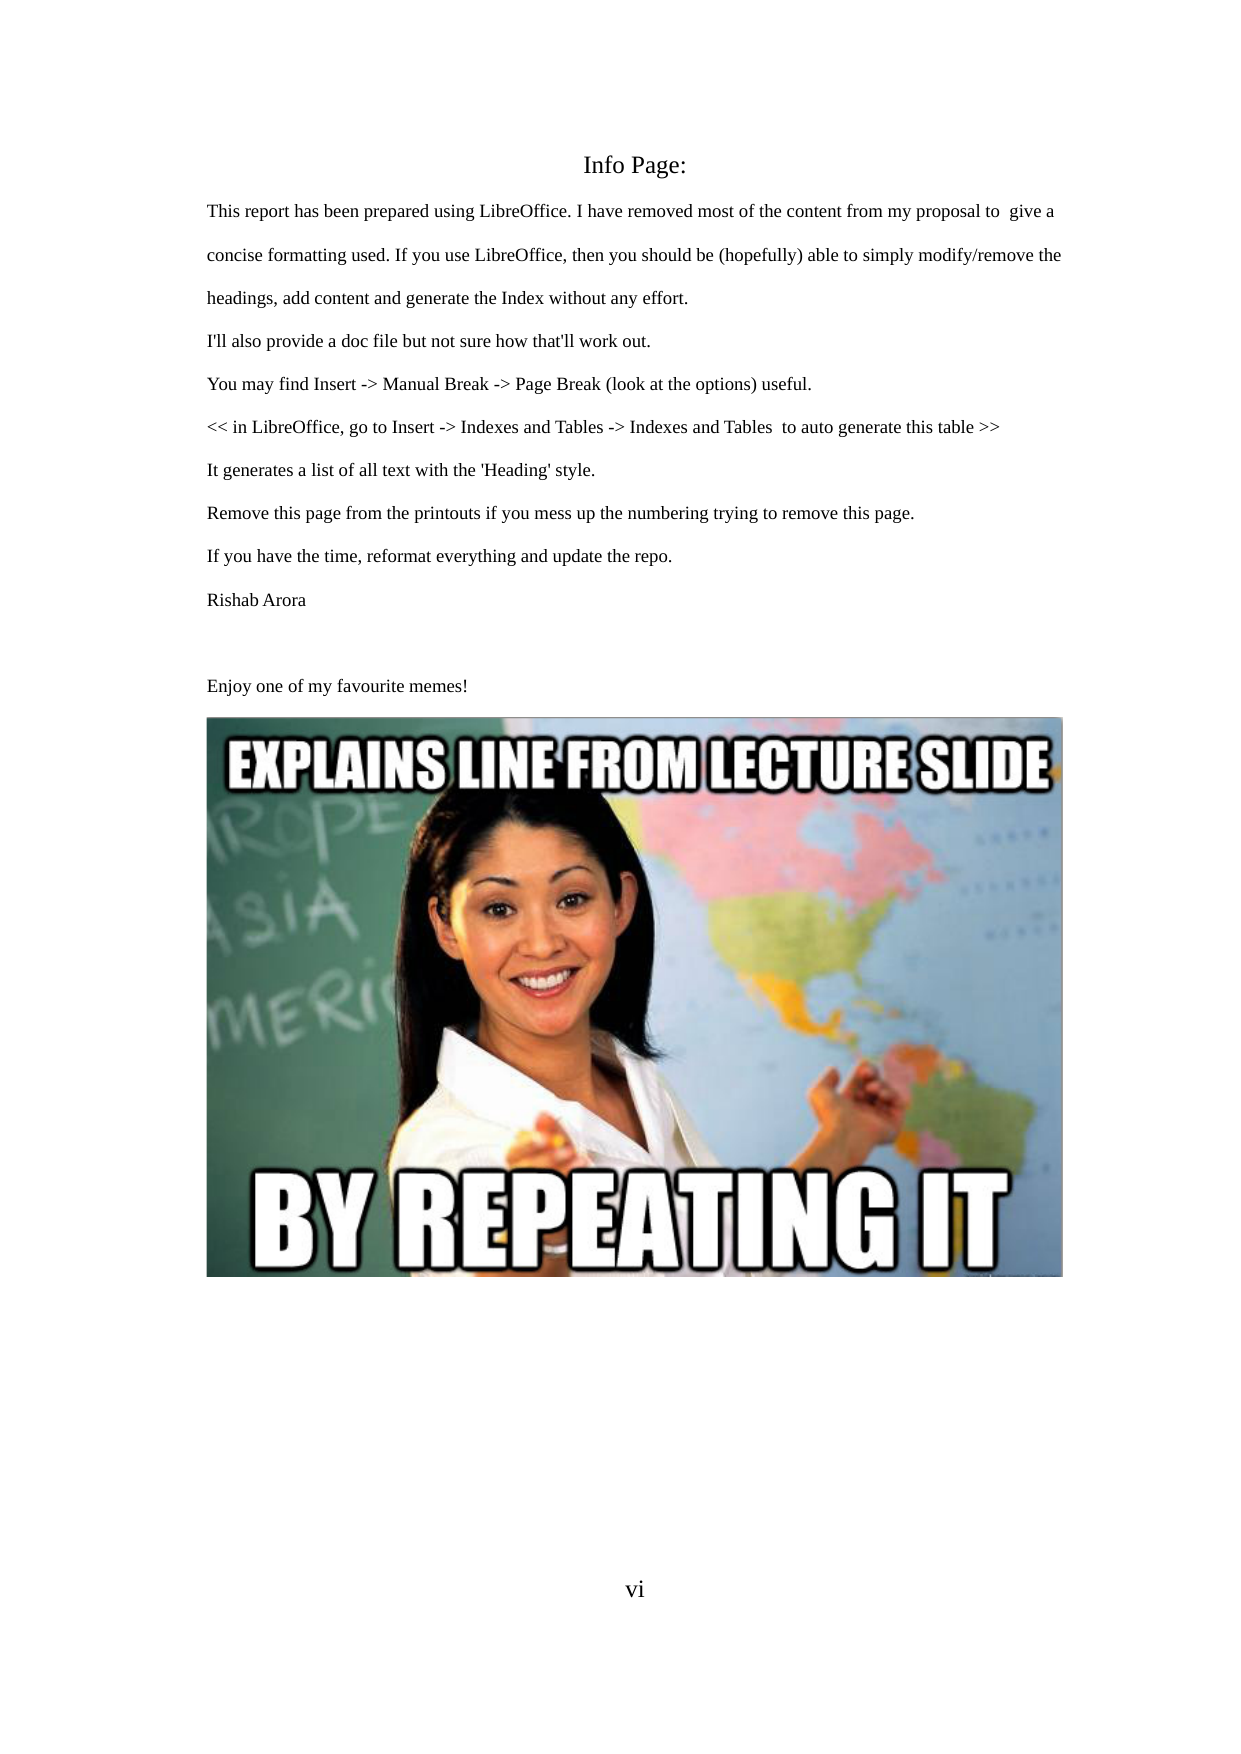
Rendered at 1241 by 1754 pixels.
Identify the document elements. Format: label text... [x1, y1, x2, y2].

picture [206, 717, 1063, 1277]
text Info Page: [207, 150, 1063, 179]
text If you have the time, reformat everything and update the repo. [207, 545, 1063, 567]
text Rishab Arora [207, 588, 1063, 610]
text I'll also provide a doc file but not sure how that'll work out. [207, 330, 1063, 351]
text You may find Insert -> Manual Break -> Page Break (look at the options) useful. [207, 373, 1063, 394]
text << in LibreOffice, go to Insert -> Indexes and Tables -> Indexes and Tables to auto generate this table >> [207, 416, 1063, 437]
text This report has been prepared using LibreOffice. I have removed most of the content from my proposal to give a concise formatting used. If you use LibreOffice, then you should be (hopefully) able to simply modify/remove the headings, add content and generate the Index without any effort. [207, 200, 1063, 308]
text It generates a list of all text with the 'Heading' style. [207, 459, 1063, 481]
text Remove this page from the printouts if you mess up the numbering trying to remove this page. [207, 502, 1063, 524]
text Enjoy one of my favourite memes! [207, 675, 1063, 696]
